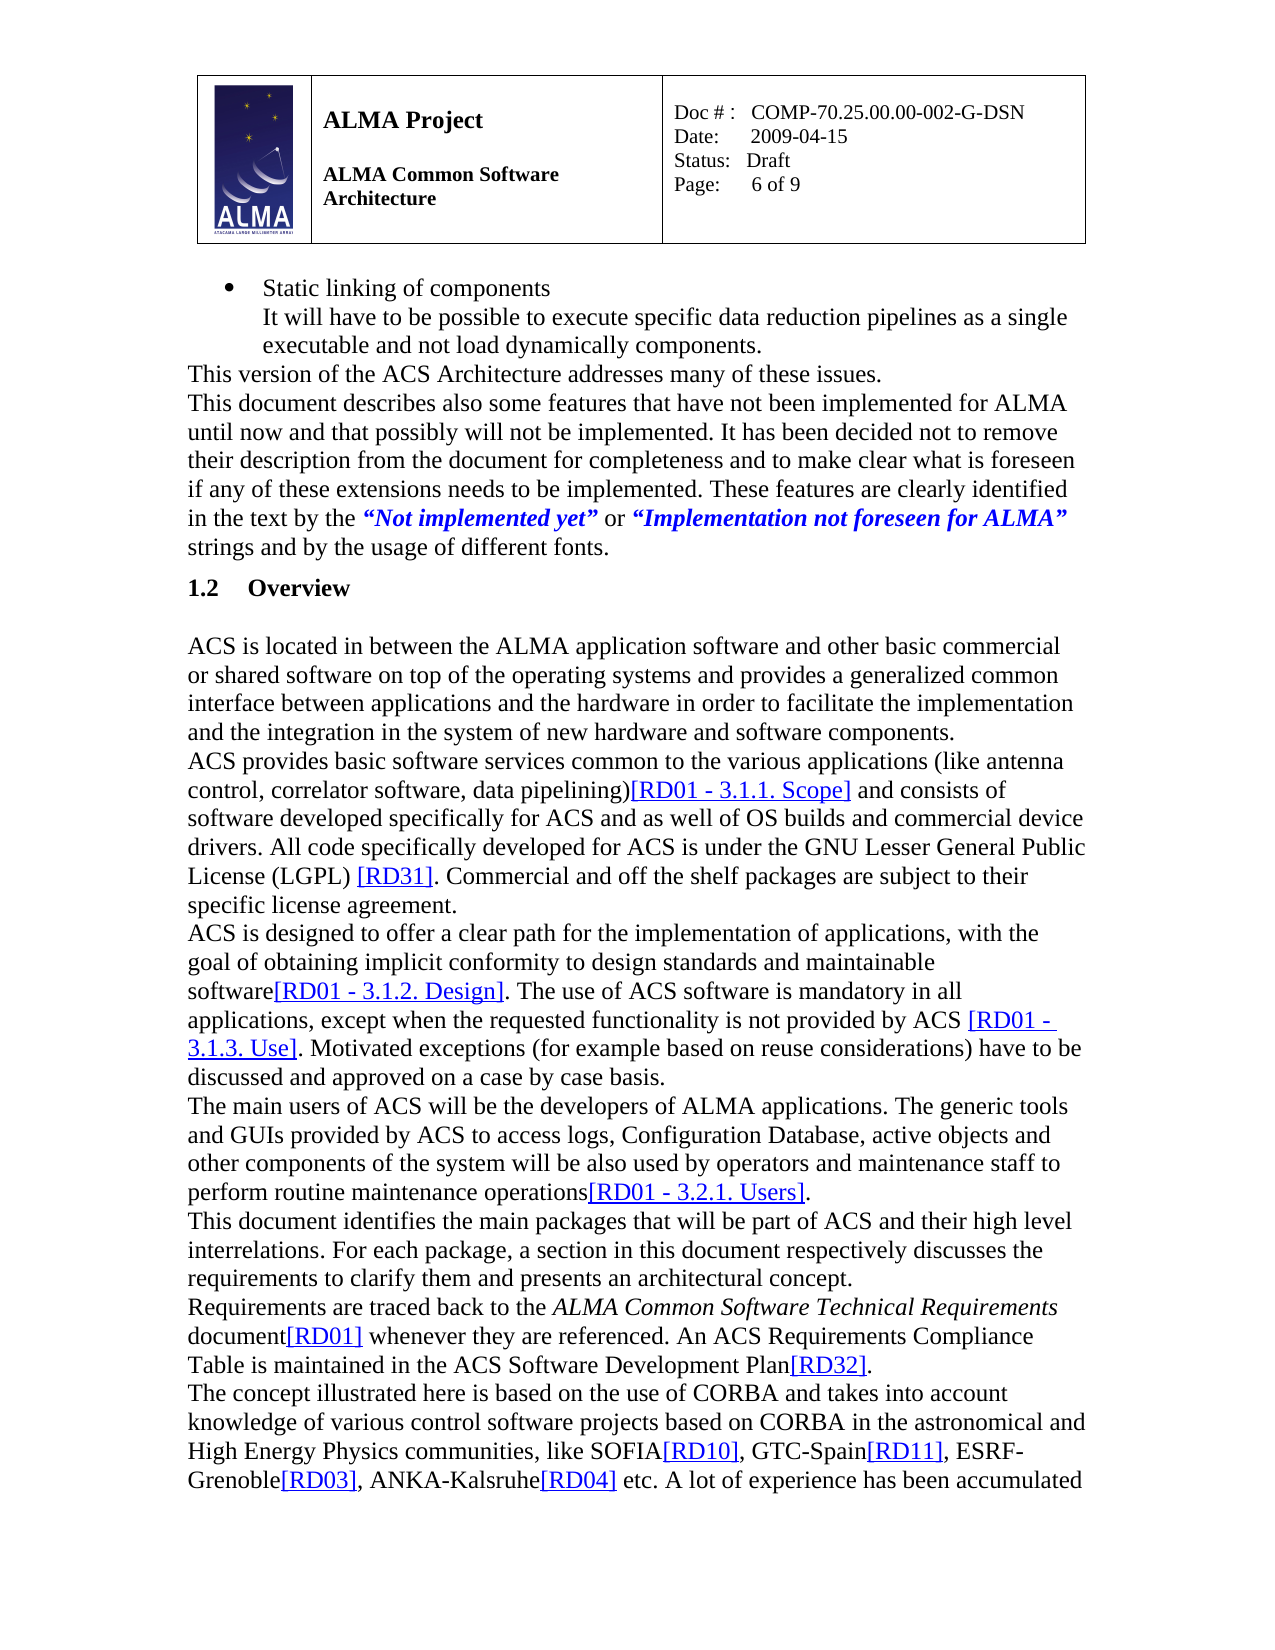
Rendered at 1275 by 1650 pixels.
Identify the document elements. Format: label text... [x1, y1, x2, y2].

subtitle Overview [187, 573, 1087, 602]
text Requirements are traced back to the ALMA Common Software Technical Requirements document[RD01] whenever they are referenced. An ACS Requirements Compliance Table is maintained in the ACS Software Development Plan[RD32]. [187, 1292, 1087, 1378]
text This document identifies the main packages that will be part of ACS and their high level interrelations. For each package, a section in this document respectively discusses the requirements to clarify them and presents an architectural concept. [187, 1206, 1087, 1292]
list Static linking of components It will have to be possible to execute specific data reduction pipelines as a single executable and not load dynamically components. [225, 273, 1087, 359]
picture [214, 85, 293, 235]
text The main users of ACS will be the developers of ALMA applications. The generic tools and GUIs provided by ACS to access logs, Configuration Database, active objects and other components of the system will be also used by operators and maintenance staff to perform routine maintenance operations[RD01 - 3.2.1. Users]. [187, 1091, 1087, 1206]
text The concept illustrated here is based on the use of CORBA and takes into account knowledge of various control software projects based on CORBA in the astronomical and High Energy Physics communities, like SOFIA[RD10], GTC-Spain[RD11], ESRF-Grenoble[RD03], ANKA-Kalsruhe[RD04] etc. A lot of experience has been accumulated [187, 1378, 1087, 1493]
text This version of the ACS Architecture addresses many of these issues. [187, 359, 1087, 388]
text This document describes also some features that have not been implemented for ALMA until now and that possibly will not be implemented. It has been decided not to remove their description from the document for completeness and to make clear what is foreseen if any of these extensions needs to be implemented. These features are clearly identified in the text by the “Not implemented yet” or “Implementation not foreseen for ALMA” strings and by the usage of different fonts. [187, 388, 1087, 561]
text ACS is designed to offer a clear path for the implementation of applications, with the goal of obtaining implicit conformity to design standards and maintainable software[RD01 - 3.1.2. Design]. The use of ACS software is mandatory in all applications, except when the requested functionality is not provided by ACS [RD01 - 3.1.3. Use]. Motivated exceptions (for example based on reuse considerations) have to be discussed and approved on a case by case basis. [187, 918, 1087, 1091]
text ACS is located in between the ALMA application software and other basic commercial or shared software on top of the operating systems and provides a generalized common interface between applications and the hardware in order to facilitate the implementation and the integration in the system of new hardware and software components. [187, 631, 1087, 746]
text ACS provides basic software services common to the various applications (like antenna control, correlator software, data pipelining)[RD01 - 3.1.1. Scope] and consists of software developed specifically for ACS and as well of OS builds and commercial device drivers. All code specifically developed for ACS is under the GNU Lesser General Public License (LGPL) [RD31]. Commercial and off the shelf packages are subject to their specific license agreement. [187, 746, 1087, 918]
